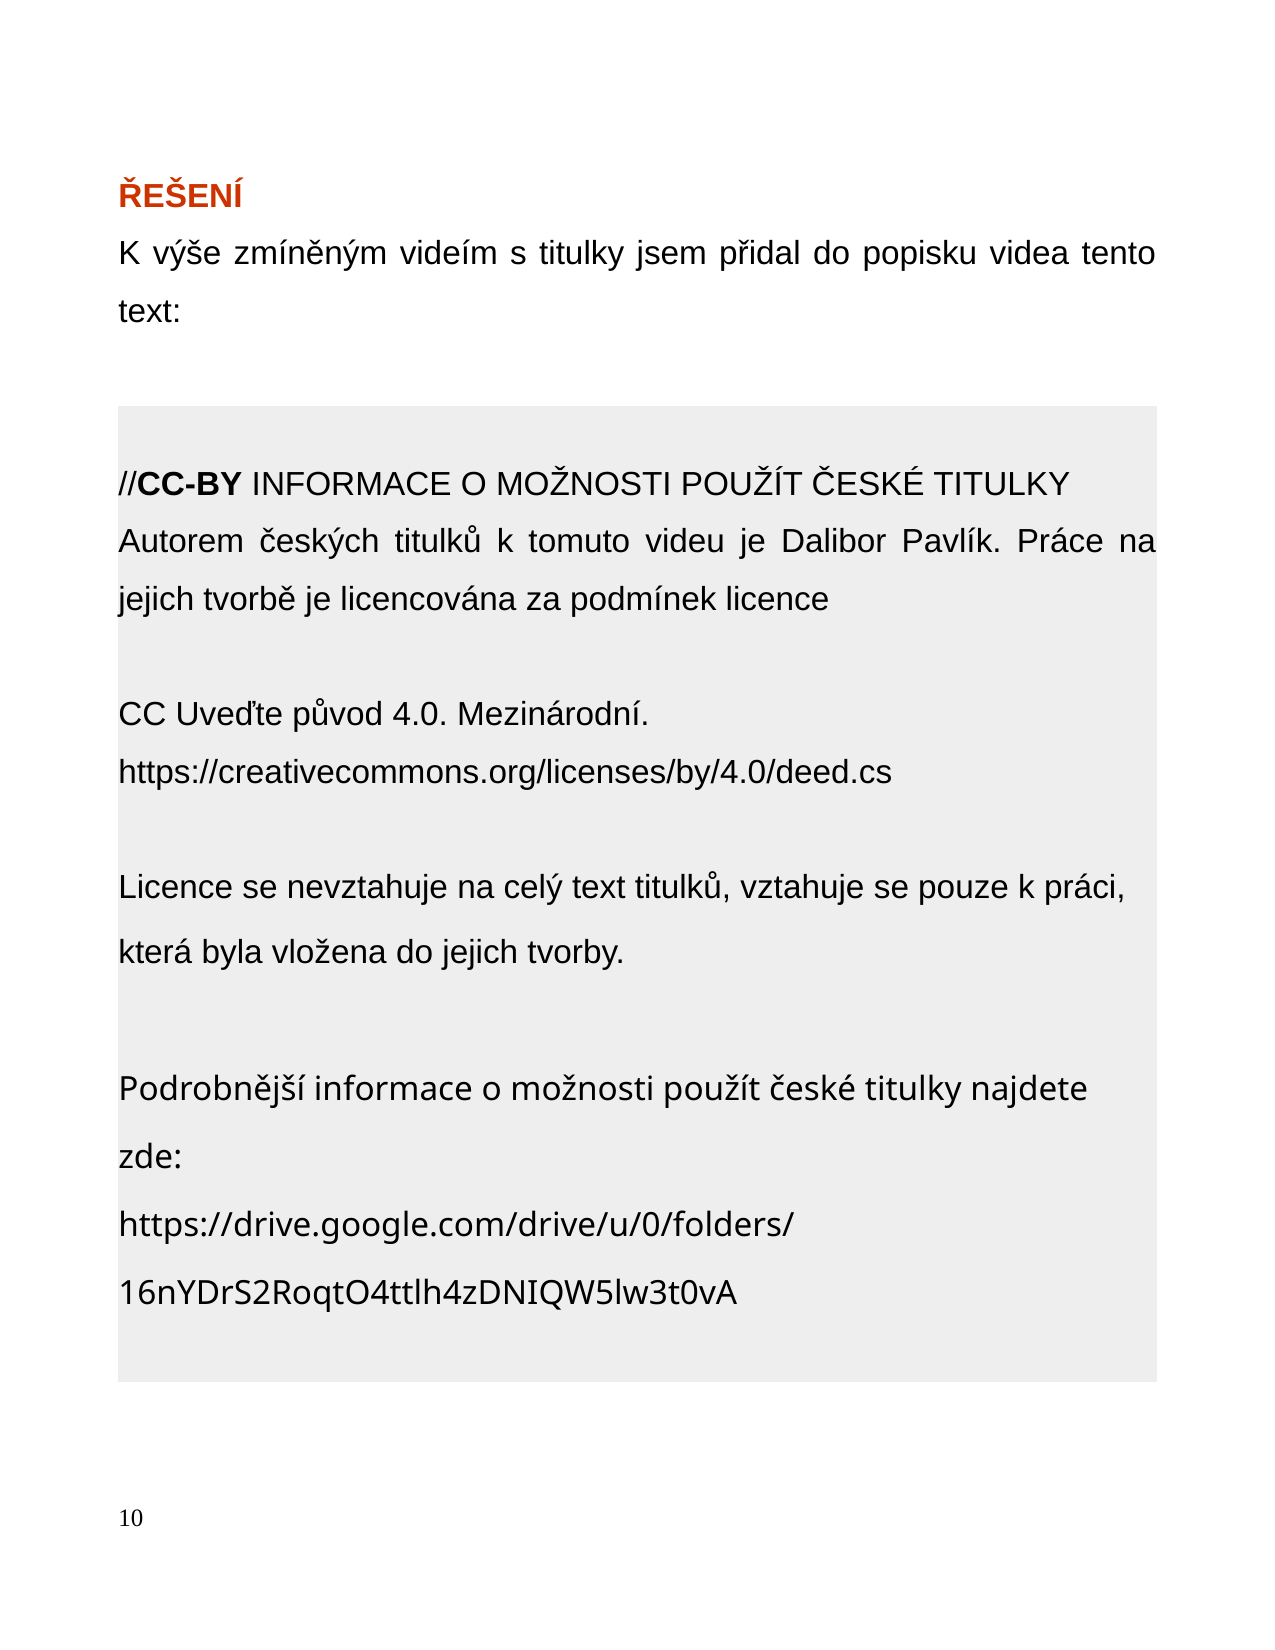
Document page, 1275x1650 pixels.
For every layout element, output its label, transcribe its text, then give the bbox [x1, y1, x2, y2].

text //CC-BY INFORMACE O MOŽNOSTI POUŽÍT ČESKÉ TITULKY [118, 464, 1157, 502]
text ŘEŠENÍ [118, 176, 1157, 214]
text https://drive.google.com/drive/u/0/folders/16nYDrS2RoqtO4ttlh4zDNIQW5lw3t0vA [118, 1201, 1157, 1382]
text Licence se nevztahuje na celý text titulků, vztahuje se pouze k práci, která byla vložena do jejich tvorby. [118, 809, 1157, 973]
text CC Uveďte původ 4.0. Mezinárodní. [118, 694, 1157, 733]
text K výše zmíněným videím s titulky jsem přidal do popisku videa tento text: [118, 233, 1157, 329]
text Podrobnější informace o možnosti použít české titulky najdete zde: [118, 1064, 1157, 1178]
text https://creativecommons.org/licenses/by/4.0/deed.cs [118, 752, 1157, 790]
text Autorem českých titulků k tomuto videu je Dalibor Pavlík. Práce na jejich tvorbě je licencována za podmínek licence [118, 521, 1157, 617]
